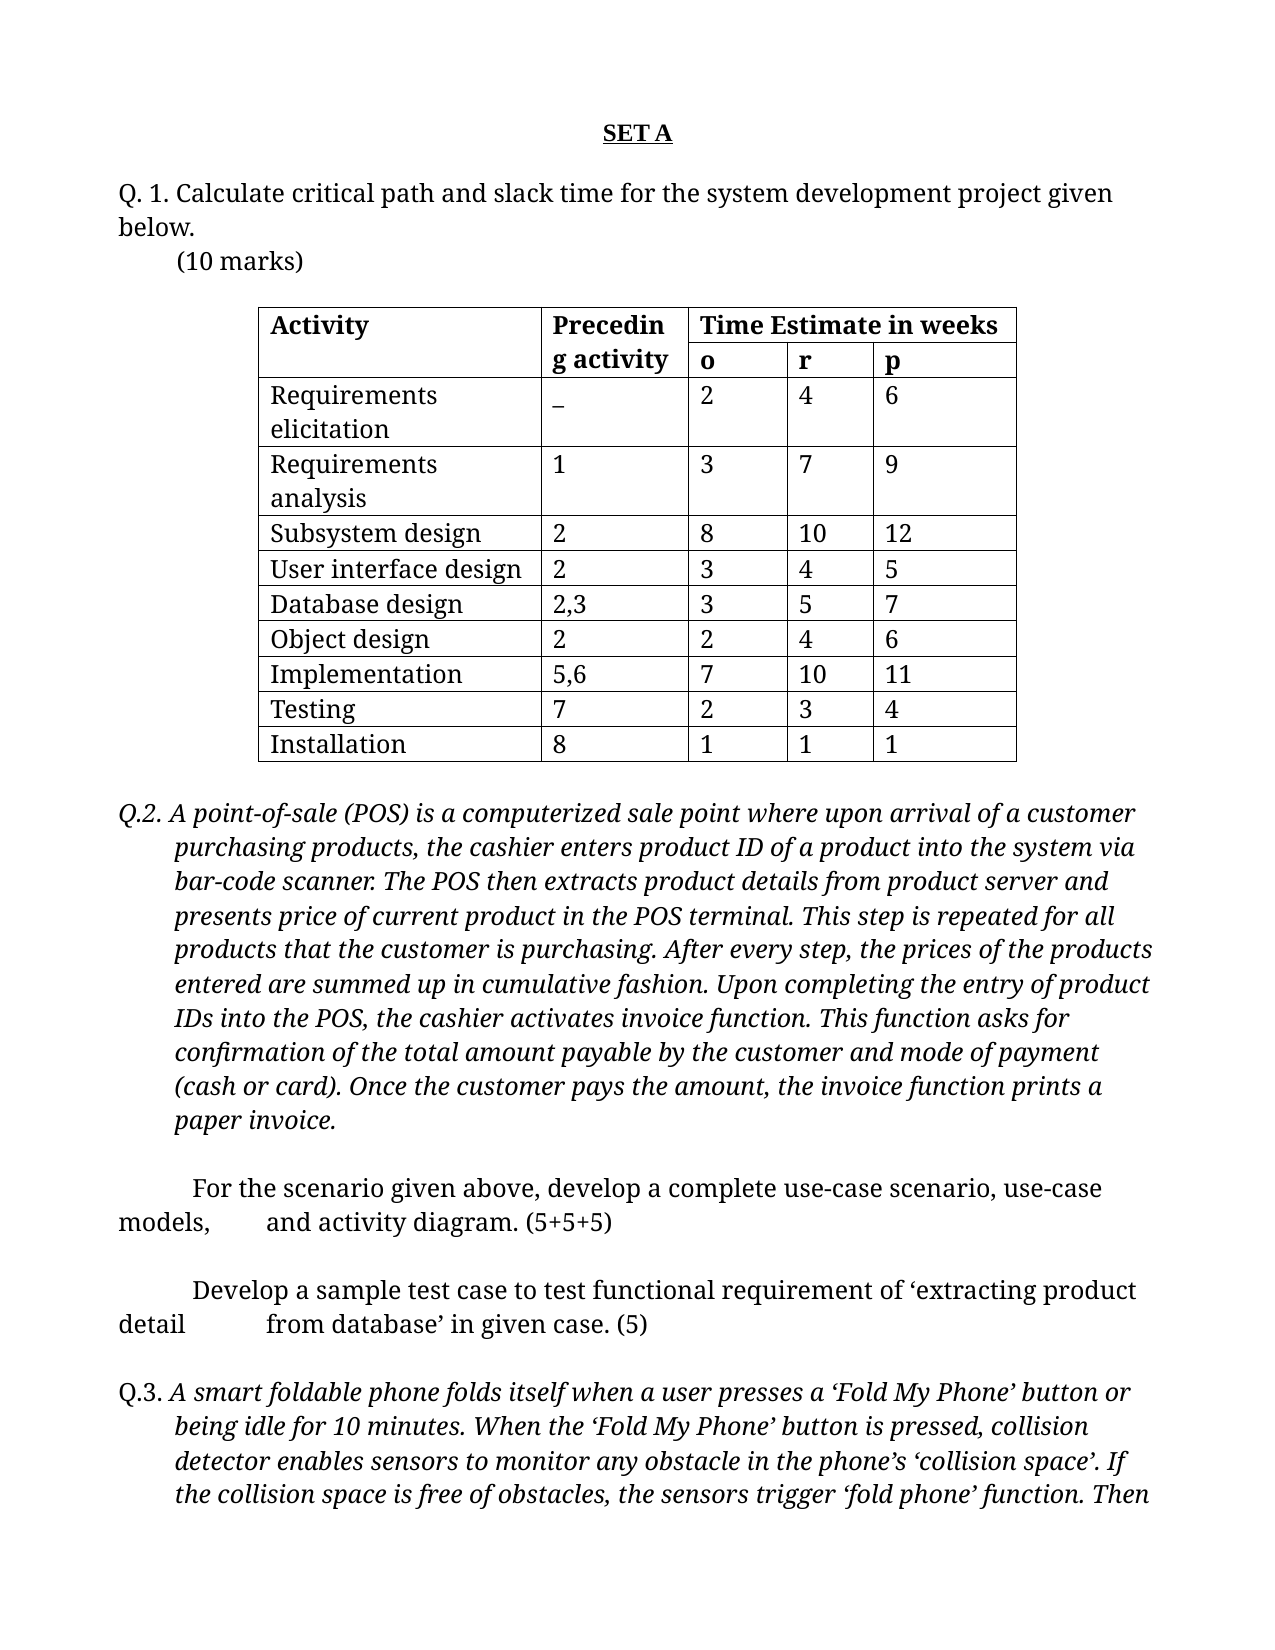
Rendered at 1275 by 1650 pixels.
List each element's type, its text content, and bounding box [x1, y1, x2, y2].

table_cell 3 [689, 447, 787, 515]
table_cell Subsystem design [259, 516, 541, 550]
table_cell 10 [788, 657, 873, 691]
table_cell 9 [874, 447, 1016, 515]
table_cell 1 [689, 727, 787, 761]
table_cell Installation [259, 727, 541, 761]
table_cell Requirements analysis [259, 447, 541, 515]
table_cell 3 [689, 586, 787, 620]
table_cell 7 [874, 586, 1016, 620]
text Q.2. A point-of-sale (POS) is a computerized sale point where upon arrival of a customer purchasing products, the cashier enters product ID of a product into the system via bar-code scanner. The POS then extracts product details from product server and presents price of current product in the POS terminal. This step is repeated for all products that the customer is purchasing. After every step, the prices of the products entered are summed up in cumulative fashion. Upon completing the entry of product IDs into the POS, the cashier activates invoice function. This function asks for confirmation of the total amount payable by the customer and mode of payment (cash or card). Once the customer pays the amount, the invoice function prints a paper invoice. [118, 796, 1157, 1137]
table_cell _ [542, 378, 688, 446]
table_cell 5 [874, 551, 1016, 585]
table_cell 12 [874, 516, 1016, 550]
table_cell 2,3 [542, 586, 688, 620]
text (10 marks) [118, 244, 1157, 278]
text Q. 1. Calculate critical path and slack time for the system development project given below. [118, 176, 1157, 244]
table_cell Requirements elicitation [259, 378, 541, 446]
table_cell 5 [788, 586, 873, 620]
table_cell 2 [542, 621, 688, 656]
table_header Activity [259, 308, 541, 377]
table_cell 2 [689, 692, 787, 726]
table_cell 5,6 [542, 657, 688, 691]
table_cell 4 [788, 621, 873, 656]
text Develop a sample test case to test functional requirement of ‘extracting product detail from database’ in given case. (5) [118, 1273, 1157, 1341]
table_cell User interface design [259, 551, 541, 585]
table_cell Object design [259, 621, 541, 656]
table_cell Database design [259, 586, 541, 620]
table_cell 1 [542, 447, 688, 515]
table_cell r [788, 343, 873, 377]
table_cell 4 [788, 378, 873, 446]
table_cell 1 [788, 727, 873, 761]
table_header Time Estimate in weeks [689, 308, 1016, 342]
table_cell 10 [788, 516, 873, 550]
table_cell 4 [874, 692, 1016, 726]
table_cell 3 [689, 551, 787, 585]
table_cell Testing [259, 692, 541, 726]
table_cell 8 [689, 516, 787, 550]
table_cell 2 [689, 621, 787, 656]
table_header Preceding activity [542, 308, 688, 377]
table_cell 4 [788, 551, 873, 585]
table_cell 7 [689, 657, 787, 691]
table_cell 1 [874, 727, 1016, 761]
table_cell Implementation [259, 657, 541, 691]
table_cell 6 [874, 621, 1016, 656]
table_cell 2 [689, 378, 787, 446]
table_cell 7 [542, 692, 688, 726]
table_cell o [689, 343, 787, 377]
text Q.3. A smart foldable phone folds itself when a user presses a ‘Fold My Phone’ button or being idle for 10 minutes. When the ‘Fold My Phone’ button is pressed, collision detector enables sensors to monitor any obstacle in the phone’s ‘collision space’. If the collision space is free of obstacles, the sensors trigger ‘fold phone’ function. Then [118, 1375, 1157, 1511]
table_cell 8 [542, 727, 688, 761]
table_cell 3 [788, 692, 873, 726]
table_cell 7 [788, 447, 873, 515]
table_cell 6 [874, 378, 1016, 446]
table_cell 11 [874, 657, 1016, 691]
table_cell p [874, 343, 1016, 377]
text SET A [118, 118, 1157, 147]
table_cell 2 [542, 516, 688, 550]
text For the scenario given above, develop a complete use-case scenario, use-case models, and activity diagram. (5+5+5) [118, 1171, 1157, 1239]
table_cell 2 [542, 551, 688, 585]
